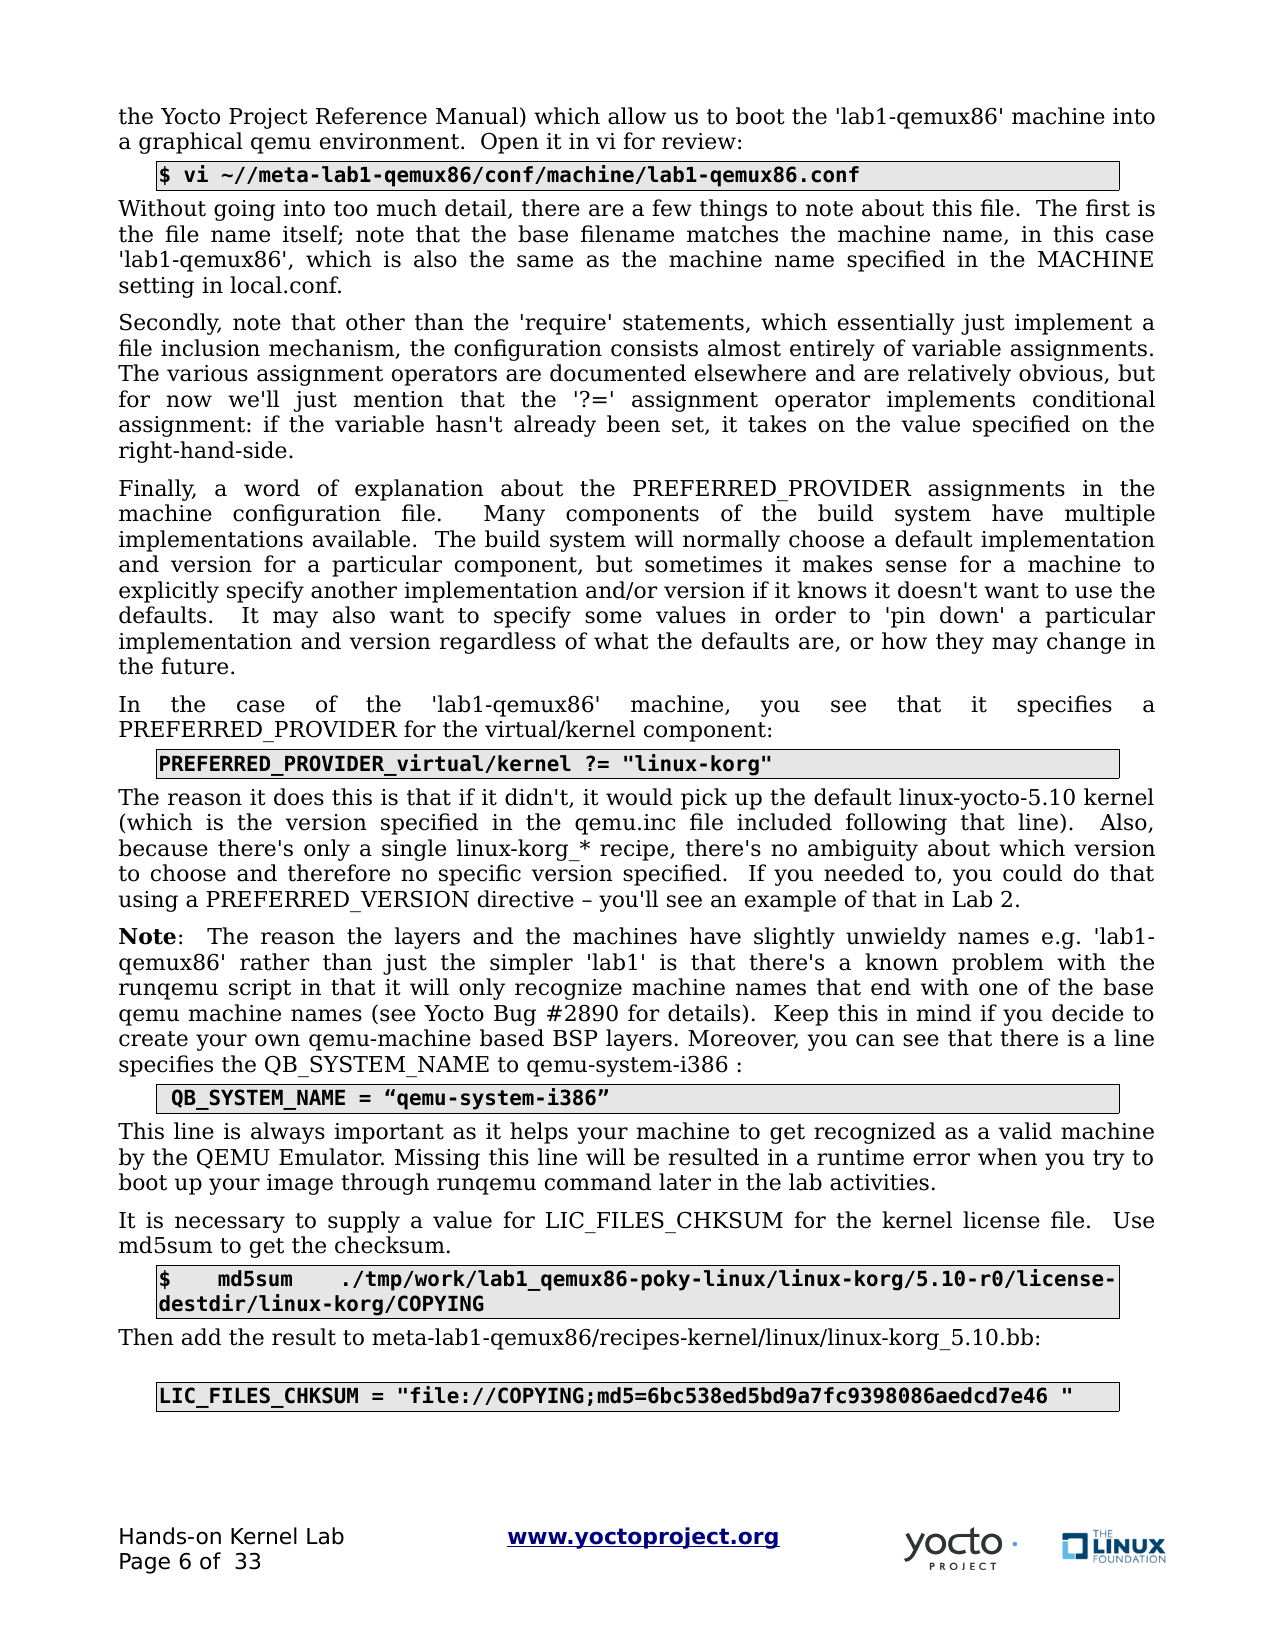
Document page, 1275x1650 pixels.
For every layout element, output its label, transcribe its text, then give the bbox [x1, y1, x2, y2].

text In the case of the 'lab1-qemux86' machine, you see that it specifies a PREFERRED_PROVIDER for the virtual/kernel component: [118, 692, 1157, 743]
text QB_SYSTEM_NAME = “qemu-system-i386” [157, 1085, 1119, 1113]
text This line is always important as it helps your machine to get recognized as a valid machine by the QEMU Emulator. Missing this line will be resulted in a runtime error when you try to boot up your image through runqemu command later in the lab activities. [118, 1119, 1157, 1196]
text Then add the result to meta-lab1-qemux86/recipes-kernel/linux/linux-korg_5.10.bb: [118, 1325, 1157, 1350]
text LIC_FILES_CHKSUM = "file://COPYING;md5=6bc538ed5bd9a7fc9398086aedcd7e46 " [157, 1383, 1119, 1411]
text Secondly, note that other than the 'require' statements, which essentially just implement a file inclusion mechanism, the configuration consists almost entirely of variable assignments. The various assignment operators are documented elsewhere and are relatively obvious, but for now we'll just mention that the '?=' assignment operator implements conditional assignment: if the variable hasn't already been set, it takes on the value specified on the right-hand-side. [118, 311, 1157, 464]
text the Yocto Project Reference Manual) which allow us to boot the 'lab1-qemux86' machine into a graphical qemu environment. Open it in vi for review: [118, 104, 1157, 155]
text Finally, a word of explanation about the PREFERRED_PROVIDER assignments in the machine configuration file. Many components of the build system have multiple implementations available. The build system will normally choose a default implementation and version for a particular component, but sometimes it makes sense for a machine to explicitly specify another implementation and/or version if it knows it doesn't want to use the defaults. It may also want to specify some values in order to 'pin down' a particular implementation and version regardless of what the defaults are, or how they may change in the future. [118, 476, 1157, 680]
text $ vi ~//meta-lab1-qemux86/conf/machine/lab1-qemux86.conf [157, 162, 1119, 190]
text Note: The reason the layers and the machines have slightly unwieldy names e.g. 'lab1-qemux86' rather than just the simpler 'lab1' is that there's a known problem with the runqemu script in that it will only recognize machine names that end with one of the base qemu machine names (see Yocto Bug #2890 for details). Keep this in mind if you decide to create your own qemu-machine based BSP layers. Moreover, you can see that there is a line specifies the QB_SYSTEM_NAME to qemu-system-i386 : [118, 924, 1157, 1078]
text Without going into too much detail, there are a few things to note about this file. The first is the file name itself; note that the base filename matches the machine name, in this case 'lab1-qemux86', which is also the same as the machine name specified in the MACHINE setting in local.conf. [118, 196, 1157, 298]
text The reason it does this is that if it didn't, it would pick up the default linux-yocto-5.10 kernel (which is the version specified in the qemu.inc file included following that line). Also, because there's only a single linux-korg_* recipe, there's no ambiguity about which version to choose and therefore no specific version specified. If you needed to, you could do that using a PREFERRED_VERSION directive – you'll see an example of that in Lab 2. [118, 784, 1157, 912]
text It is necessary to supply a value for LIC_FILES_CHKSUM for the kernel license file. Use md5sum to get the checksum. [118, 1208, 1157, 1259]
text $ md5sum ./tmp/work/lab1_qemux86-poky-linux/linux-korg/5.10-r0/license-destdir/linux-korg/COPYING [157, 1266, 1119, 1318]
text PREFERRED_PROVIDER_virtual/kernel ?= "linux-korg" [157, 750, 1119, 778]
